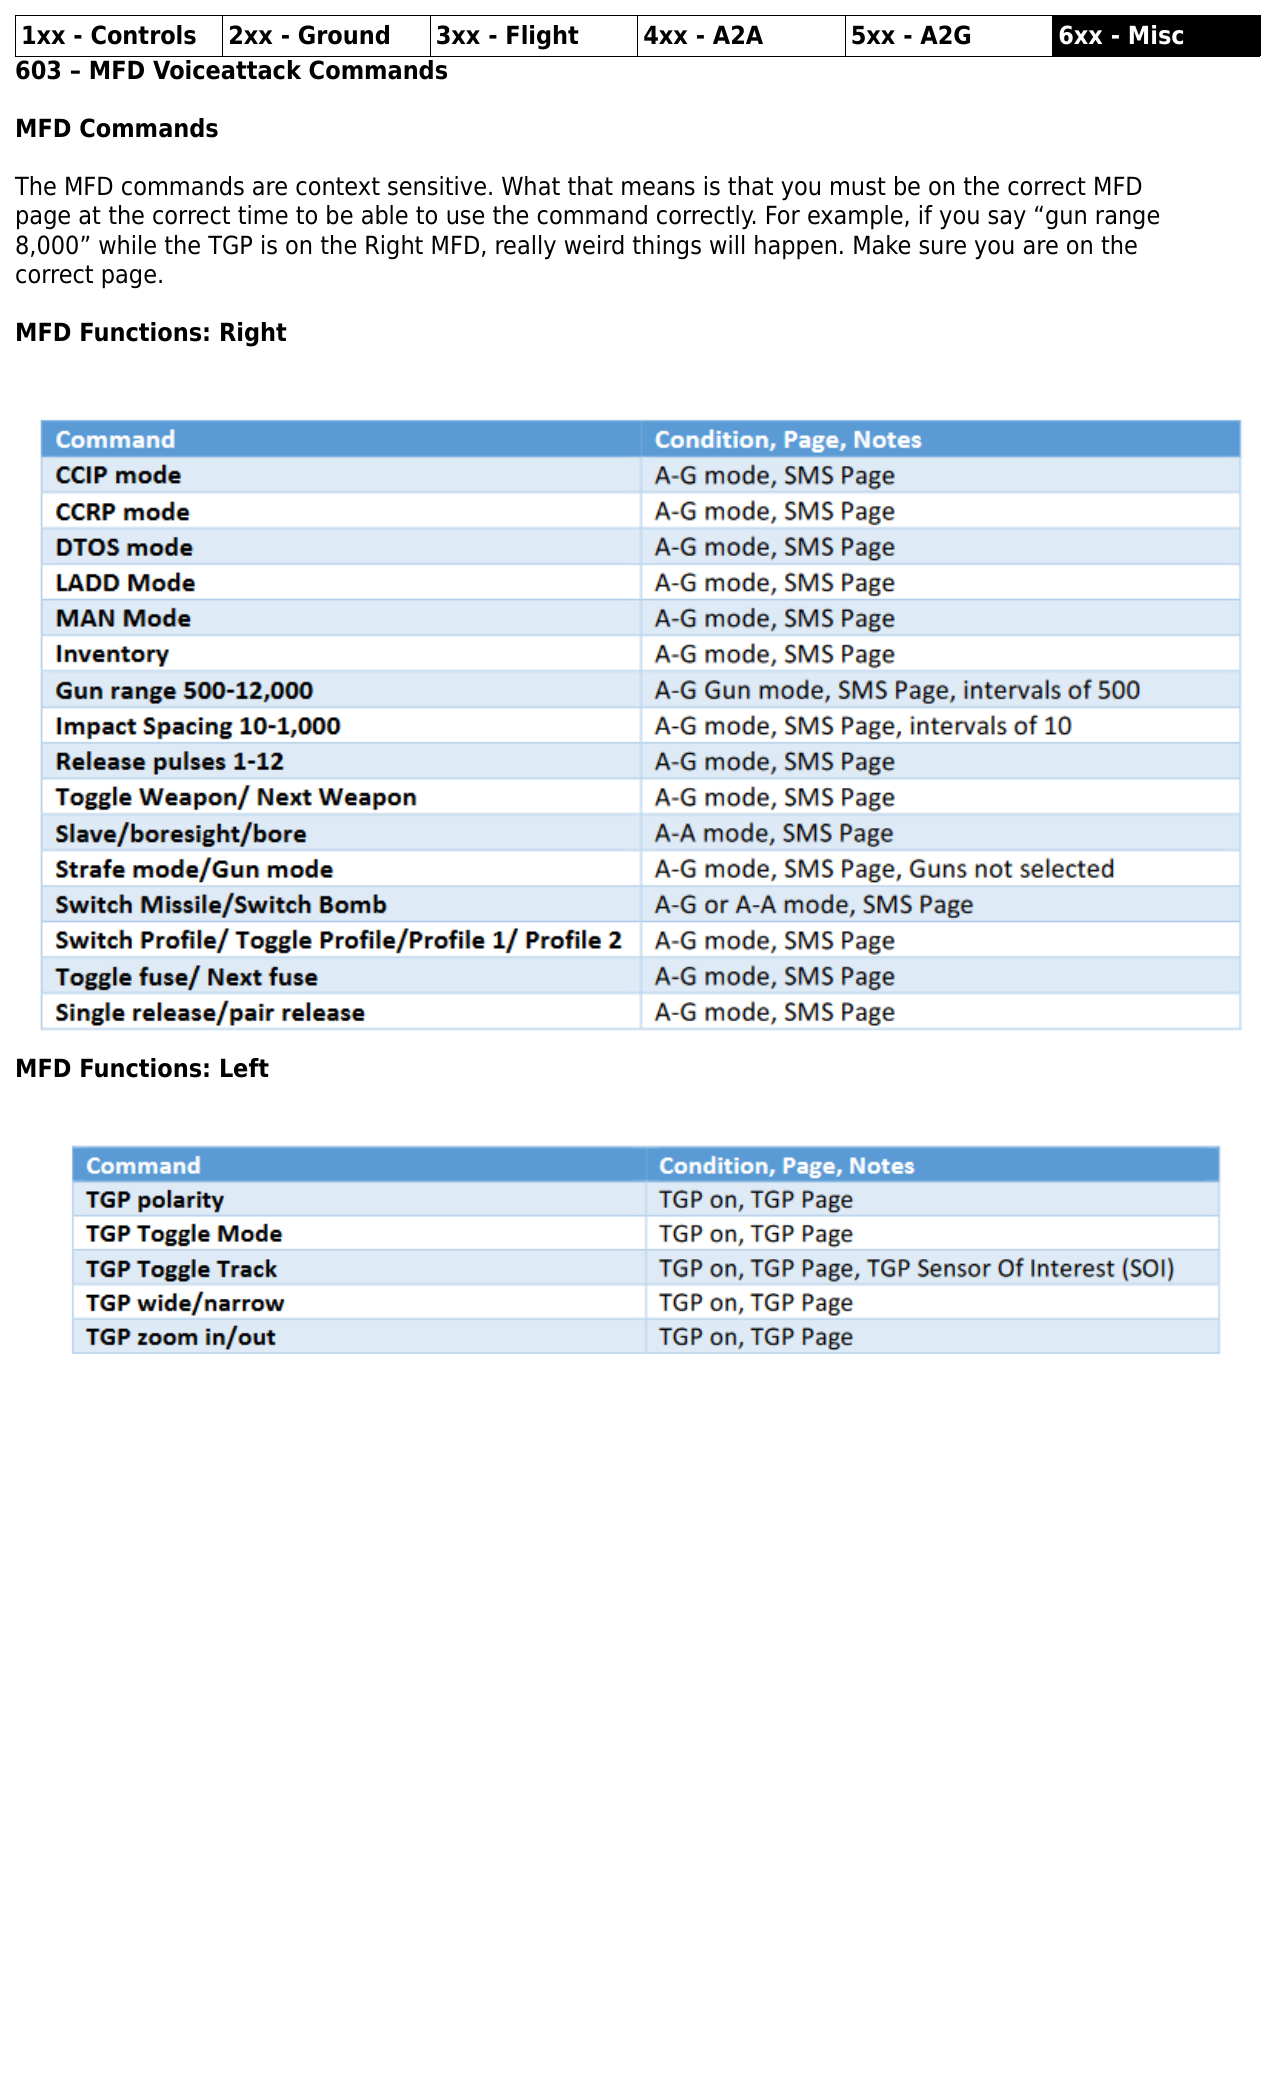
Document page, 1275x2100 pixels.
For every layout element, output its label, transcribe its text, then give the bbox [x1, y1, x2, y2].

table_header 3xx - Flight [431, 16, 637, 56]
table_header 6xx - Misc [1053, 16, 1260, 56]
text The MFD commands are context sensitive. What that means is that you must be on the correct MFD [15, 172, 1260, 202]
table_header 1xx - Controls [16, 16, 222, 56]
picture [15, 1112, 1261, 1385]
text 8,000” while the TGP is on the Right MFD, really weird things will happen. Make sure you are on the [15, 231, 1260, 260]
table_header 5xx - A2G [846, 16, 1052, 56]
text MFD Functions: Left [15, 1055, 1260, 1083]
text MFD Commands [15, 114, 1260, 143]
text correct page. [15, 260, 1260, 289]
table_header 2xx - Ground [223, 16, 430, 56]
table_header 4xx - A2A [638, 16, 845, 56]
picture [15, 405, 1261, 1055]
text 603 – MFD Voiceattack Commands [15, 57, 1260, 85]
text MFD Functions: Right [15, 318, 1260, 347]
text page at the correct time to be able to use the command correctly. For example, if you say “gun range [15, 202, 1260, 231]
